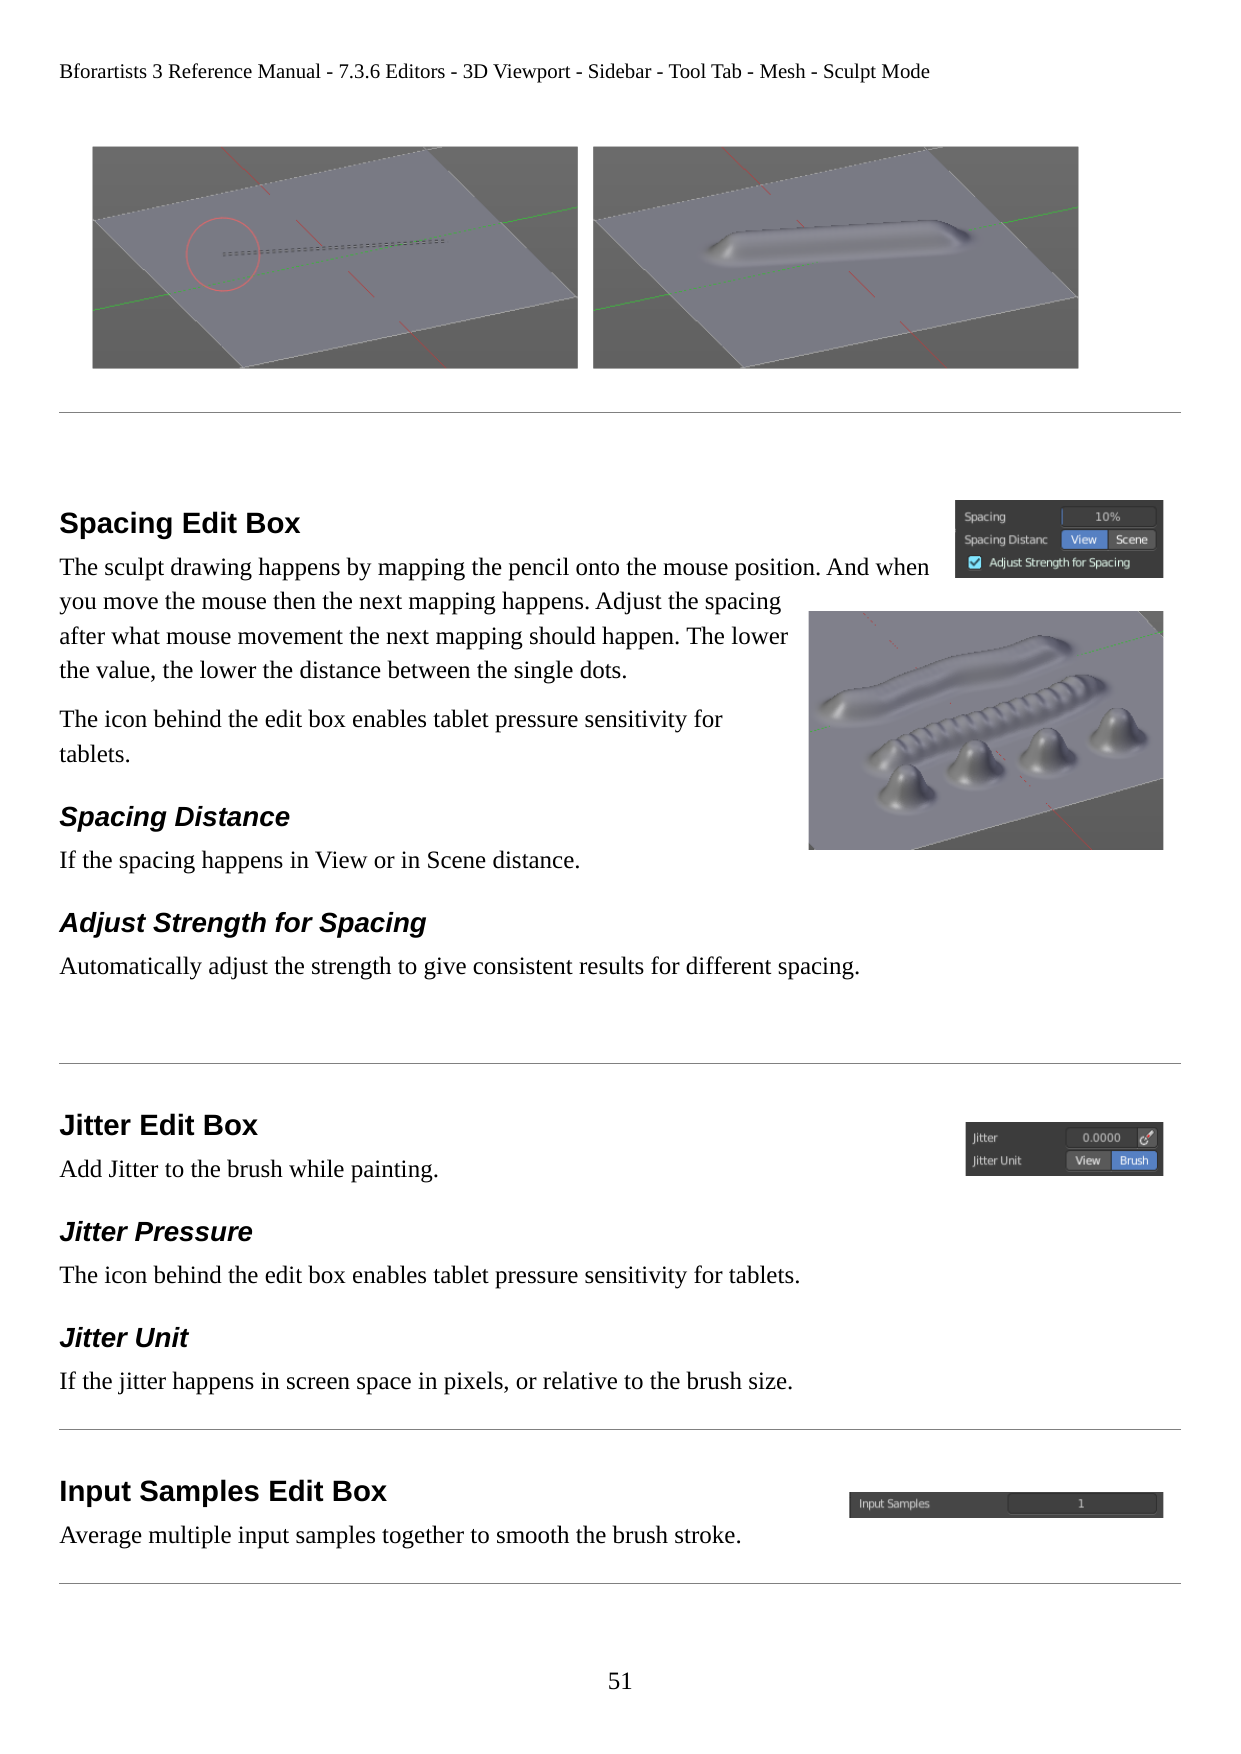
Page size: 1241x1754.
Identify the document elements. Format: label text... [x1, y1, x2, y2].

subtitle Spacing Edit Box [59, 506, 955, 539]
text The icon behind the edit box enables tablet pressure sensitivity for tablets. [59, 704, 808, 768]
text Average multiple input samples together to smooth the brush stroke. [59, 1520, 1181, 1548]
subtitle Jitter Edit Box [59, 1108, 1181, 1141]
text If the spacing happens in View or in Scene distance. [59, 845, 1181, 873]
text Automatically adjust the strength to give consistent results for different spacing. [59, 951, 1181, 979]
text Add Jitter to the brush while painting. [59, 1154, 1181, 1183]
picture [808, 611, 1164, 850]
subtitle Jitter Pressure [59, 1215, 1181, 1247]
picture [955, 500, 1164, 578]
subtitle [1164, 506, 1181, 539]
picture [849, 1492, 1164, 1518]
subtitle Adjust Strength for Spacing [59, 906, 1181, 938]
subtitle [1164, 800, 1181, 832]
picture [76, 130, 1094, 381]
text If the jitter happens in screen space in pixels, or relative to the brush size. [59, 1366, 1181, 1394]
picture [965, 1122, 1164, 1176]
subtitle Jitter Unit [59, 1321, 1181, 1353]
text The icon behind the edit box enables tablet pressure sensitivity for tablets. [59, 1260, 1181, 1288]
text The sculpt drawing happens by mapping the pencil onto the mouse position. And when you move the mouse then the next mapping happens. Adjust the spacing after what mouse movement the next mapping should happen. The lower the value, the lower the distance between the single dots. [59, 552, 1181, 684]
subtitle Spacing Distance [59, 800, 808, 832]
subtitle Input Samples Edit Box [59, 1473, 1181, 1507]
